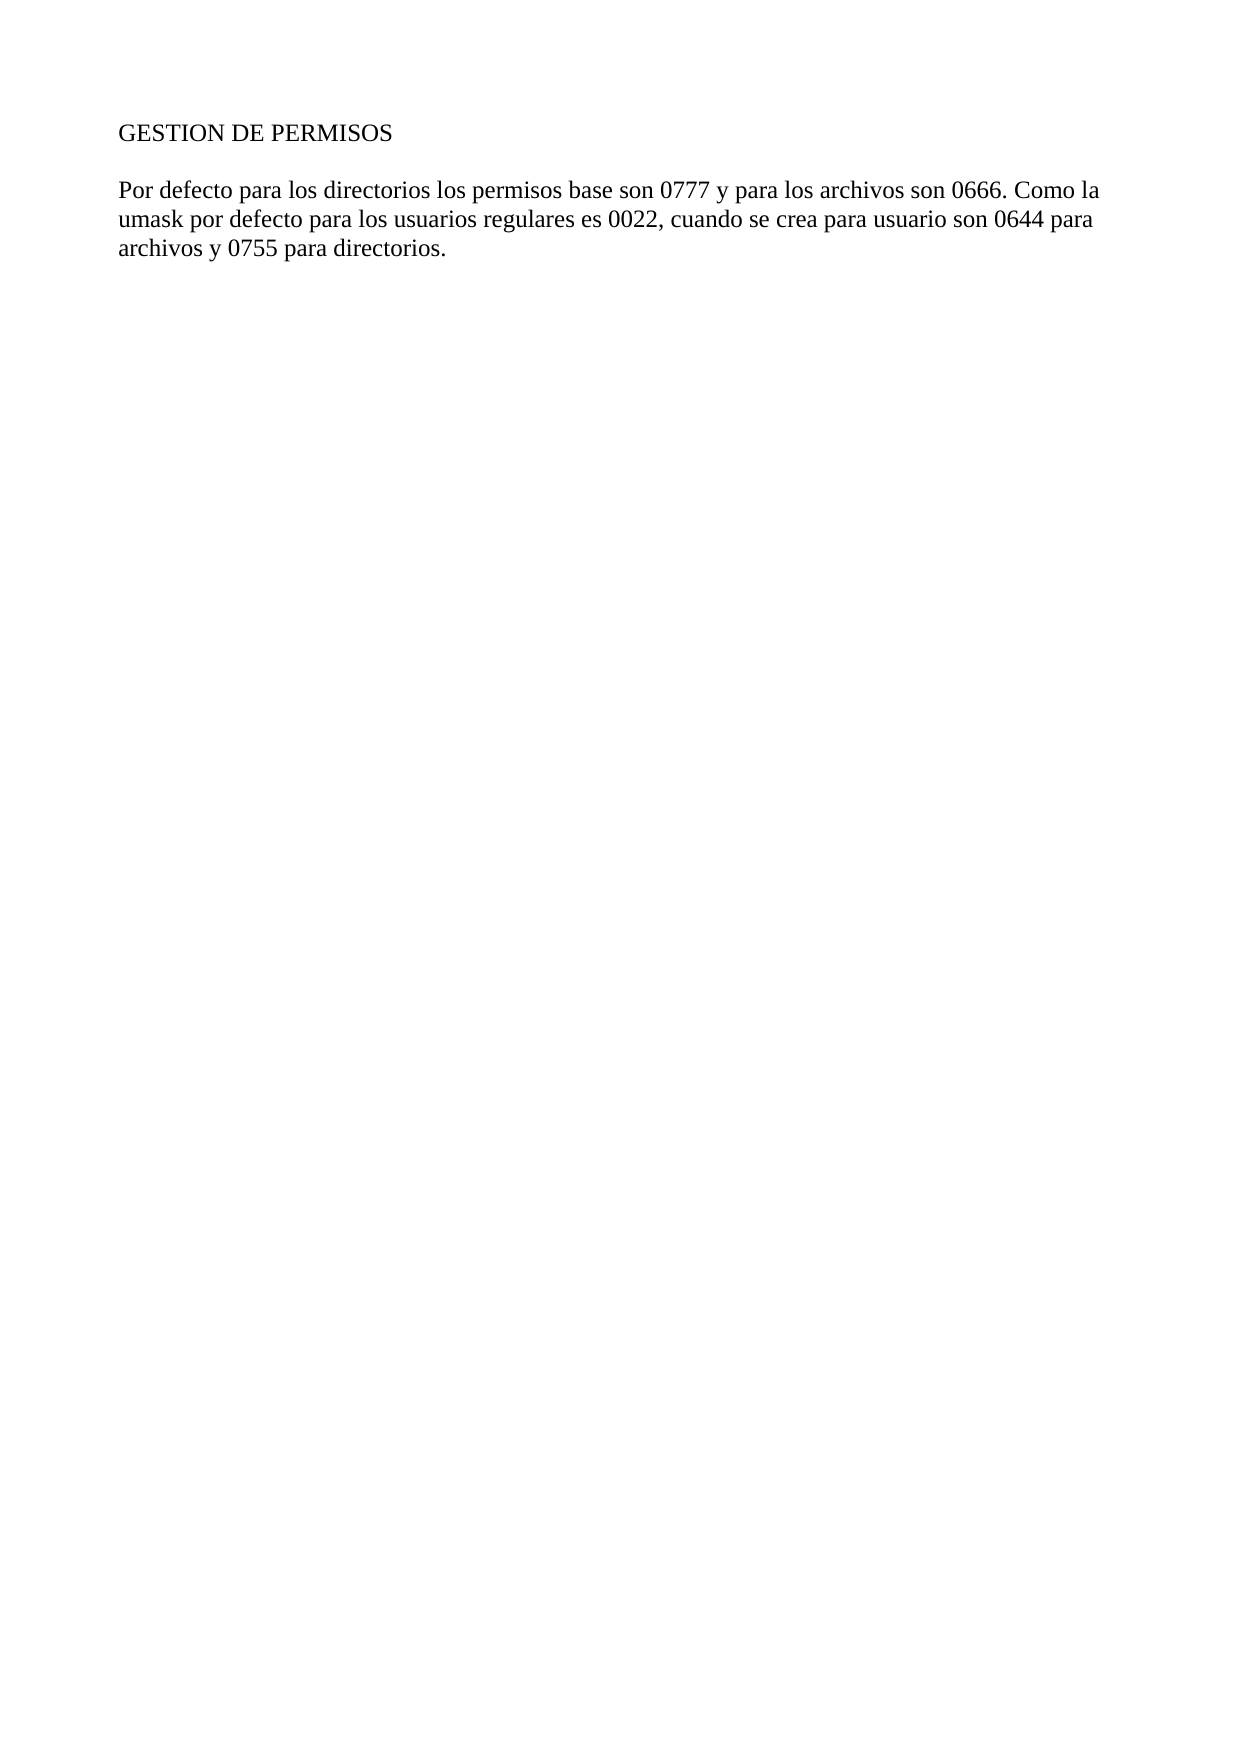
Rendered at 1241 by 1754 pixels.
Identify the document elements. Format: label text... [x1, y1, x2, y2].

text Por defecto para los directorios los permisos base son 0777 y para los archivos son 0666. Como la umask por defecto para los usuarios regulares es 0022, cuando se crea para usuario son 0644 para archivos y 0755 para directorios. [118, 176, 1122, 262]
text GESTION DE PERMISOS [118, 118, 1122, 147]
